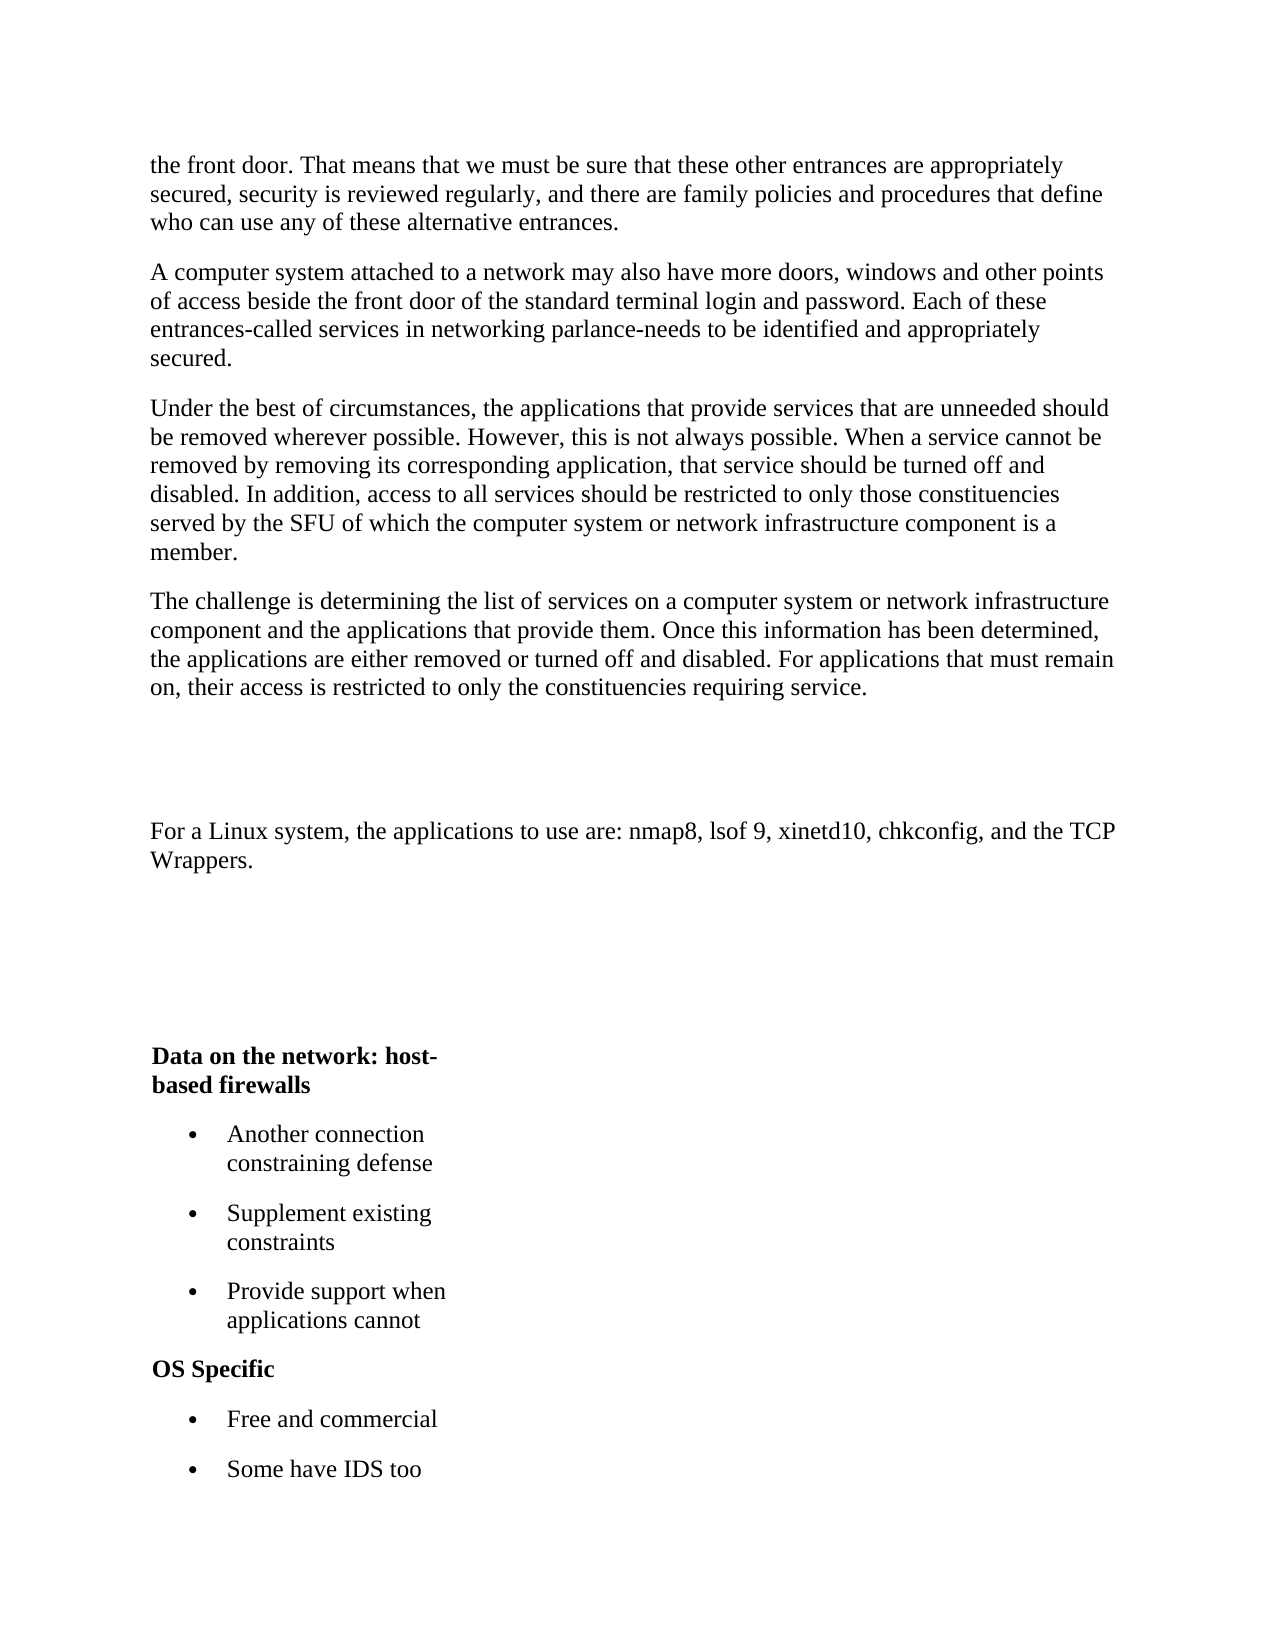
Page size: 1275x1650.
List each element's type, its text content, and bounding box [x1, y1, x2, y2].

table_cell Data on the network: host-based firewalls Another connection constraining defense Supplement existing constraints Provide support when applications cannot OS Specific Free and commercial Some have IDS too [150, 1029, 492, 1494]
table_cell [1120, 1029, 1134, 1494]
text Under the best of circumstances, the applications that provide services that are unneeded should be removed wherever possible. However, this is not always possible. When a service cannot be removed by removing its corresponding application, that service should be turned off and disabled. In addition, access to all services should be restricted to only those constituencies served by the SFU of which the computer system or network infrastructure component is a member. [150, 393, 1125, 565]
table_header [150, 997, 492, 1029]
table_header [1120, 997, 1134, 1029]
text the front door. That means that we must be sure that these other entrances are appropriately secured, security is reviewed regularly, and there are family policies and procedures that define who can use any of these alternative entrances. [150, 150, 1125, 236]
text The challenge is determining the list of services on a computer system or network infrastructure component and the applications that provide them. Once this information has been determined, the applications are either removed or turned off and disabled. For applications that must remain on, their access is restricted to only the constituencies requiring service. [150, 586, 1125, 701]
table_cell [492, 1029, 1120, 1494]
text A computer system attached to a network may also have more doors, windows and other points of access beside the front door of the standard terminal login and password. Each of these entrances-called services in networking parlance-needs to be identified and appropriately secured. [150, 257, 1125, 372]
table_header [492, 997, 1120, 1029]
text For a Linux system, the applications to use are: nmap8, lsof 9, xinetd10, chkconfig, and the TCP Wrappers. [150, 816, 1125, 874]
